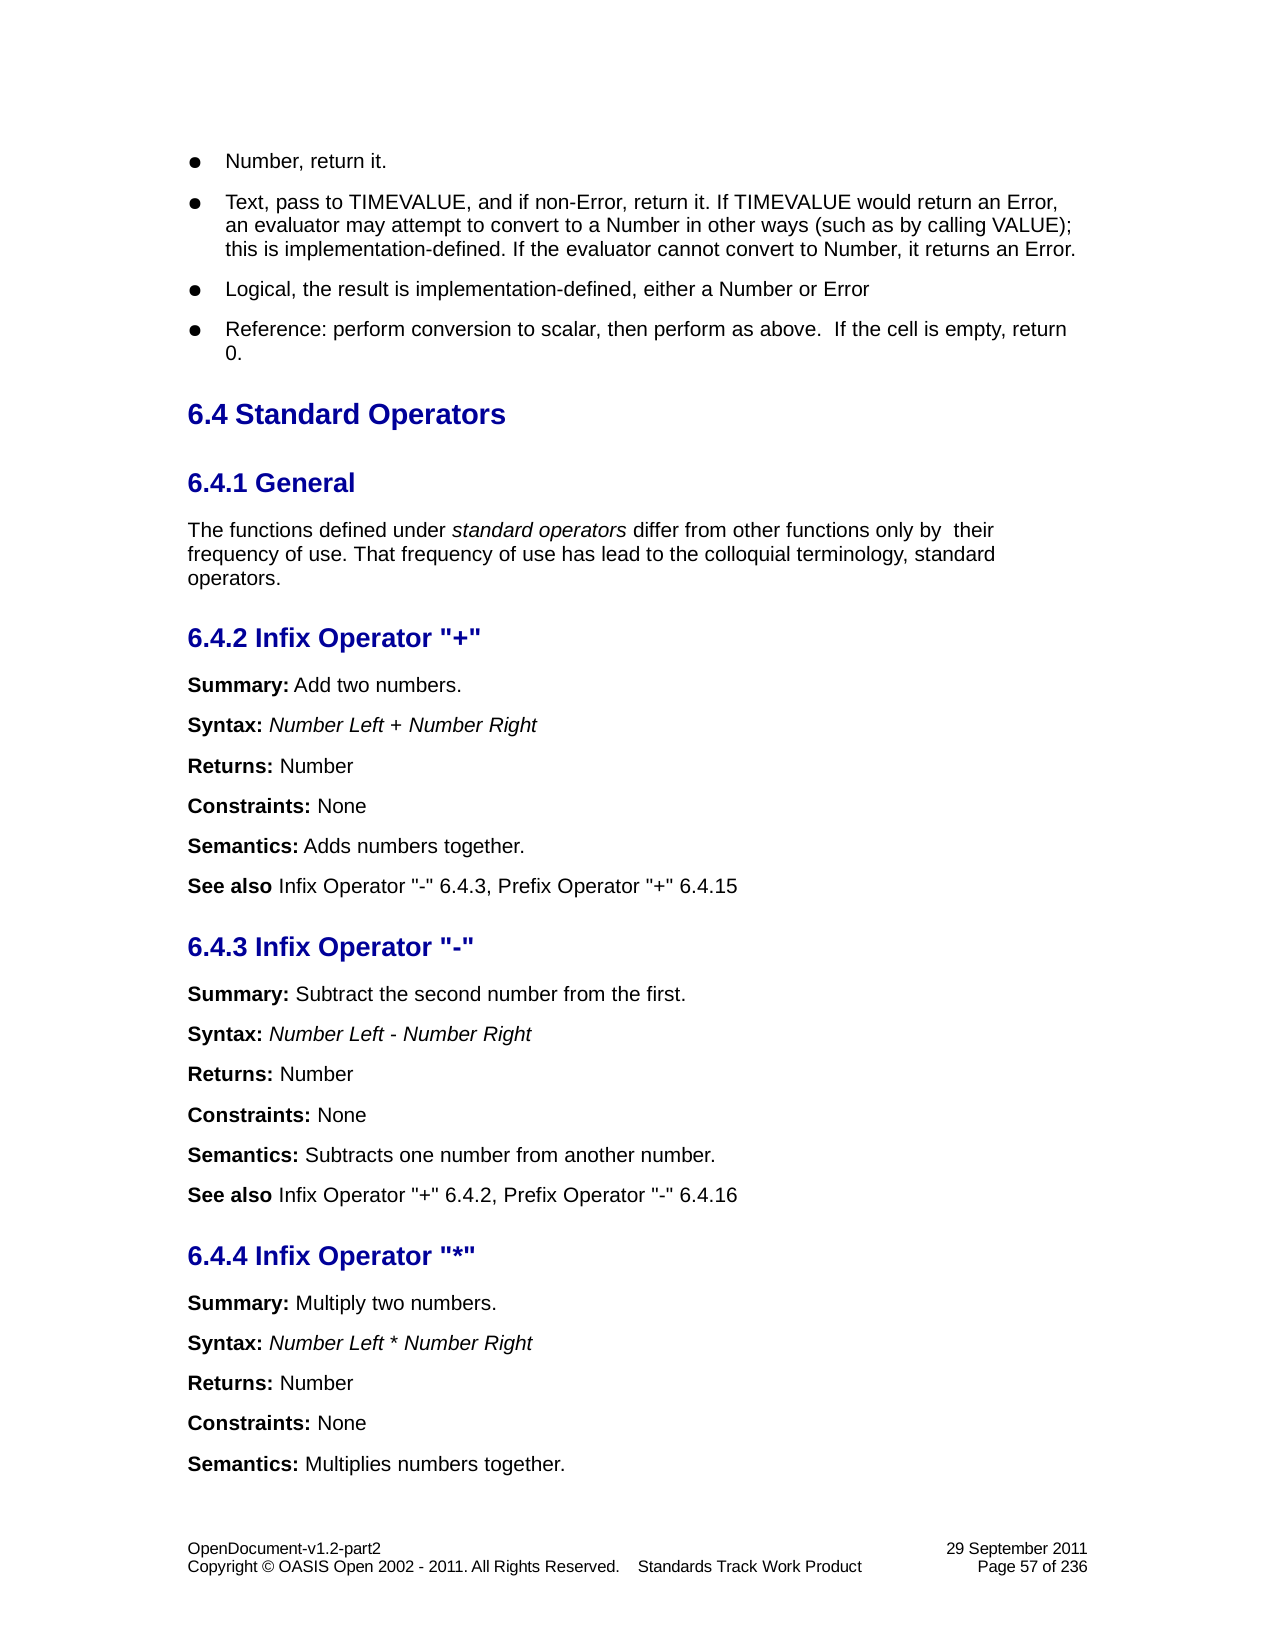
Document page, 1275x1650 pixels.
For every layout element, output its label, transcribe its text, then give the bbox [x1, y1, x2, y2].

text Constraints: None [187, 1412, 1088, 1435]
subtitle Infix Operator "-" [187, 932, 1088, 962]
text Summary: Multiply two numbers. [187, 1291, 1088, 1315]
text Returns: Number [187, 754, 1088, 778]
text Semantics: Adds numbers together. [187, 834, 1088, 858]
text Syntax: Number Left * Number Right [187, 1331, 1088, 1355]
text Summary: Subtract the second number from the first. [187, 982, 1088, 1006]
text Summary: Add two numbers. [187, 674, 1088, 697]
text Syntax: Number Left - Number Right [187, 1023, 1088, 1046]
text See also Infix Operator "-" 6.4.3, Prefix Operator "+" 6.4.15 [187, 875, 1088, 898]
subtitle Infix Operator "+" [187, 623, 1088, 653]
subtitle Infix Operator "*" [187, 1240, 1088, 1270]
list Number, return it. [187, 150, 1088, 173]
text Semantics: Subtracts one number from another number. [187, 1143, 1088, 1167]
subtitle Standard Operators [187, 398, 1088, 431]
text The functions defined under standard operators differ from other functions only by their frequency of use. That frequency of use has lead to the colloquial terminology, standard operators. [187, 519, 1088, 589]
text See also Infix Operator "+" 6.4.2, Prefix Operator "-" 6.4.16 [187, 1183, 1088, 1207]
list Reference: perform conversion to scalar, then perform as above. If the cell is empty, return 0. [187, 318, 1088, 365]
list Logical, the result is implementation-defined, either a Number or Error [187, 277, 1088, 301]
list Text, pass to TIMEVALUE, and if non-Error, return it. If TIMEVALUE would return an Error, an evaluator may attempt to convert to a Number in other ways (such as by calling VALUE); this is implementation-defined. If the evaluator cannot convert to Number, it returns an Error. [187, 190, 1088, 261]
text Returns: Number [187, 1063, 1088, 1086]
text Returns: Number [187, 1372, 1088, 1395]
subtitle General [187, 468, 1088, 498]
text Semantics: Multiplies numbers together. [187, 1452, 1088, 1476]
text Constraints: None [187, 1103, 1088, 1127]
text Constraints: None [187, 794, 1088, 818]
text Syntax: Number Left + Number Right [187, 714, 1088, 737]
